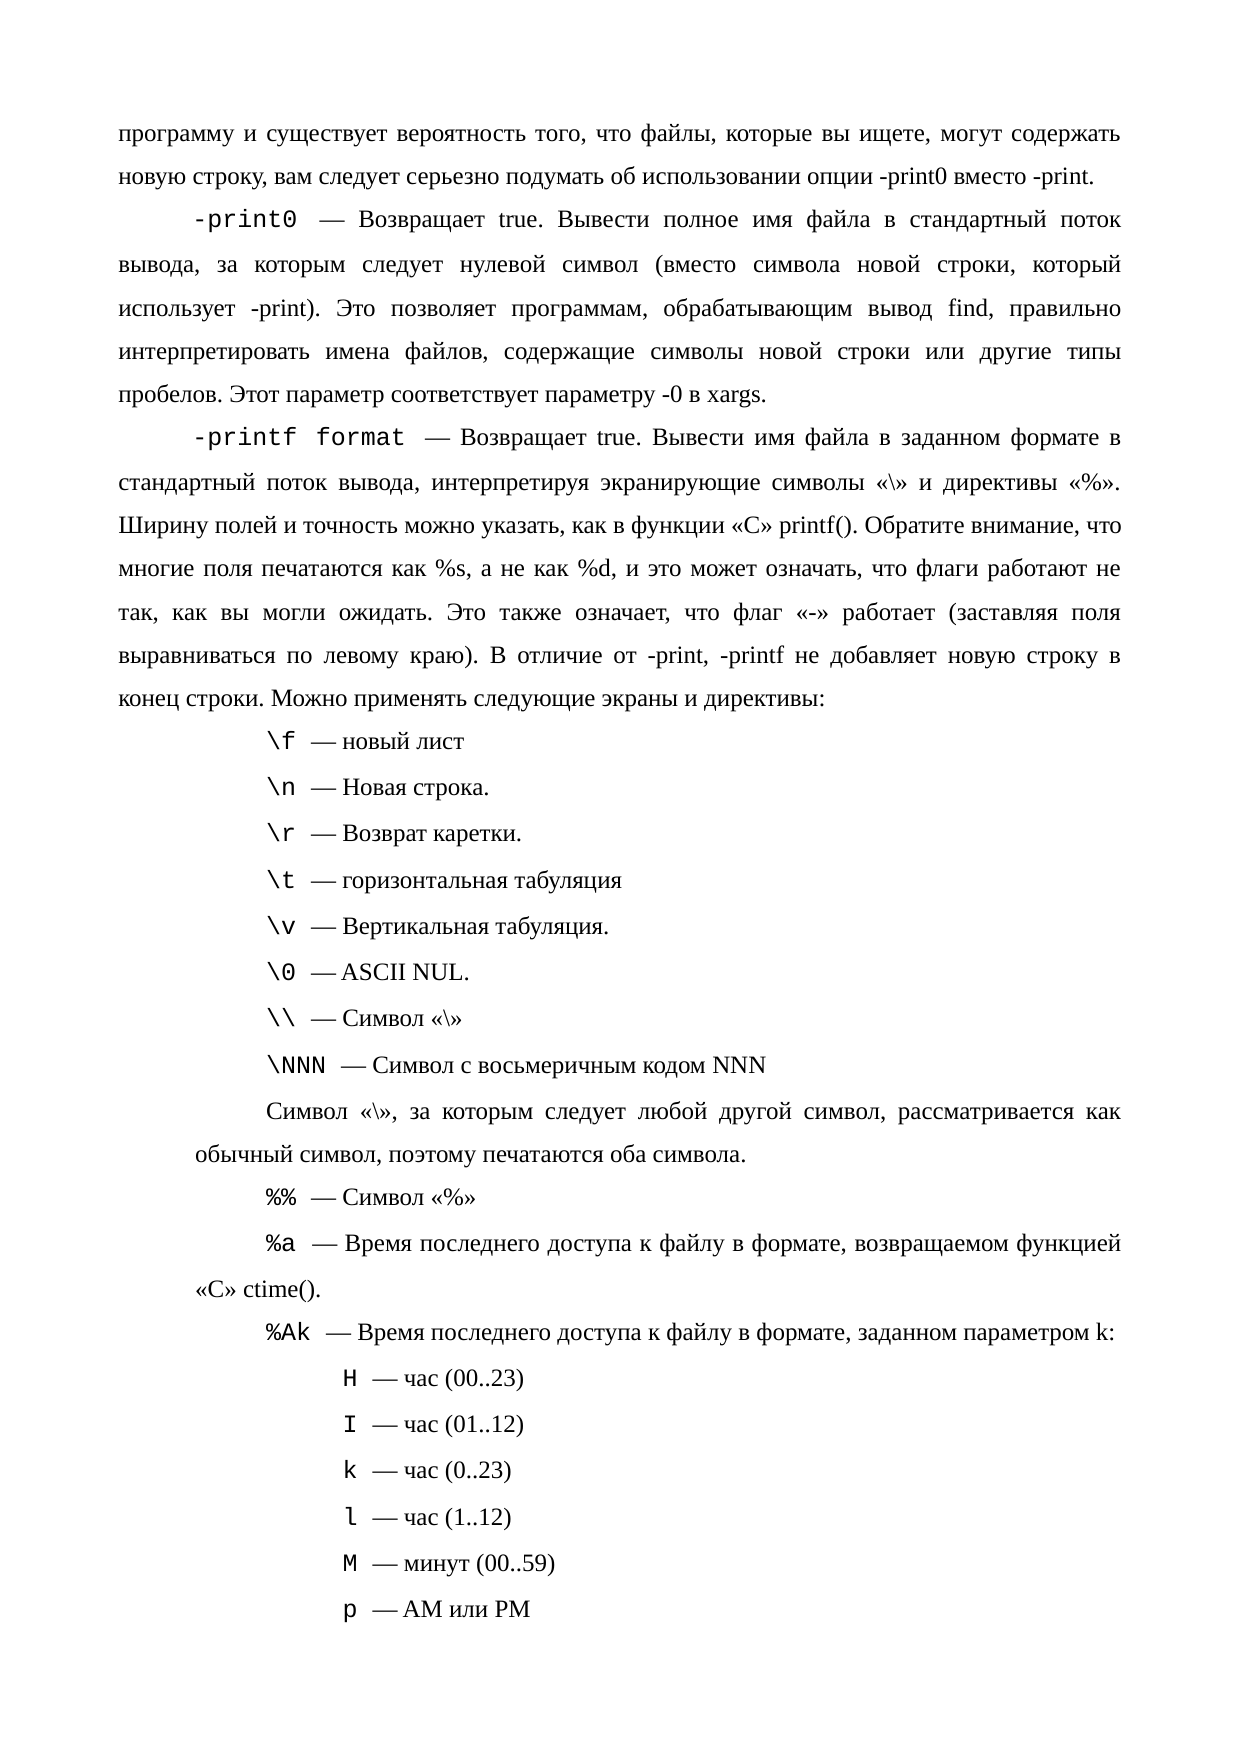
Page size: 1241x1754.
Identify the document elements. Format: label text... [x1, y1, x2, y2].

text %% — Символ «%» [195, 1182, 1122, 1213]
text %a — Время последнего доступа к файлу в формате, возвращаемом функцией «C» ctime(). [195, 1228, 1122, 1302]
text \f — новый лист [195, 726, 1122, 757]
text %Ak — Время последнего доступа к файлу в формате, заданном параметром k: [195, 1317, 1122, 1348]
text \0 — ASCII NUL. [195, 957, 1122, 988]
text \t — горизонтальная табуляция [195, 865, 1122, 896]
text p — AM или PM [272, 1594, 1122, 1625]
text I — час (01..12) [272, 1409, 1122, 1440]
text \\ — Символ «\» [195, 1003, 1122, 1034]
text -print0 — Возвращает true. Вывести полное имя файла в стандартный поток вывода, за которым следует нулевой символ (вместо символа новой строки, который использует -print). Это позволяет программам, обрабатывающим вывод find, правильно интерпретировать имена файлов, содержащие символы новой строки или другие типы пробелов. Этот параметр соответствует параметру -0 в xargs. [118, 204, 1122, 408]
text l — час (1..12) [272, 1502, 1122, 1533]
text \r — Возврат каретки. [195, 818, 1122, 849]
text -printf format — Возвращает true. Вывести имя файла в заданном формате в стандартный поток вывода, интерпретируя экранирующие символы «\» и директивы «%». Ширину полей и точность можно указать, как в функции «C» printf(). Обратите внимание, что многие поля печатаются как %s, а не как %d, и это может означать, что флаги работают не так, как вы могли ожидать. Это также означает, что флаг «-» работает (заставляя поля выравниваться по левому краю). В отличие от -print, -printf не добавляет новую строку в конец строки. Можно применять следующие экраны и директивы: [118, 422, 1122, 712]
text Символ «\», за которым следует любой другой символ, рассматривается как обычный символ, поэтому печатаются оба символа. [195, 1096, 1122, 1168]
text \n — Новая строка. [195, 772, 1122, 803]
text k — час (0..23) [272, 1456, 1122, 1486]
text \v — Вертикальная табуляция. [195, 911, 1122, 942]
text программу и существует вероятность того, что файлы, которые вы ищете, могут содержать новую строку, вам следует серьезно подумать об использовании опции -print0 вместо -print. [118, 118, 1122, 190]
text M — минут (00..59) [272, 1548, 1122, 1579]
text H — час (00..23) [272, 1363, 1122, 1394]
text \NNN — Символ с восьмеричным кодом NNN [195, 1050, 1122, 1081]
